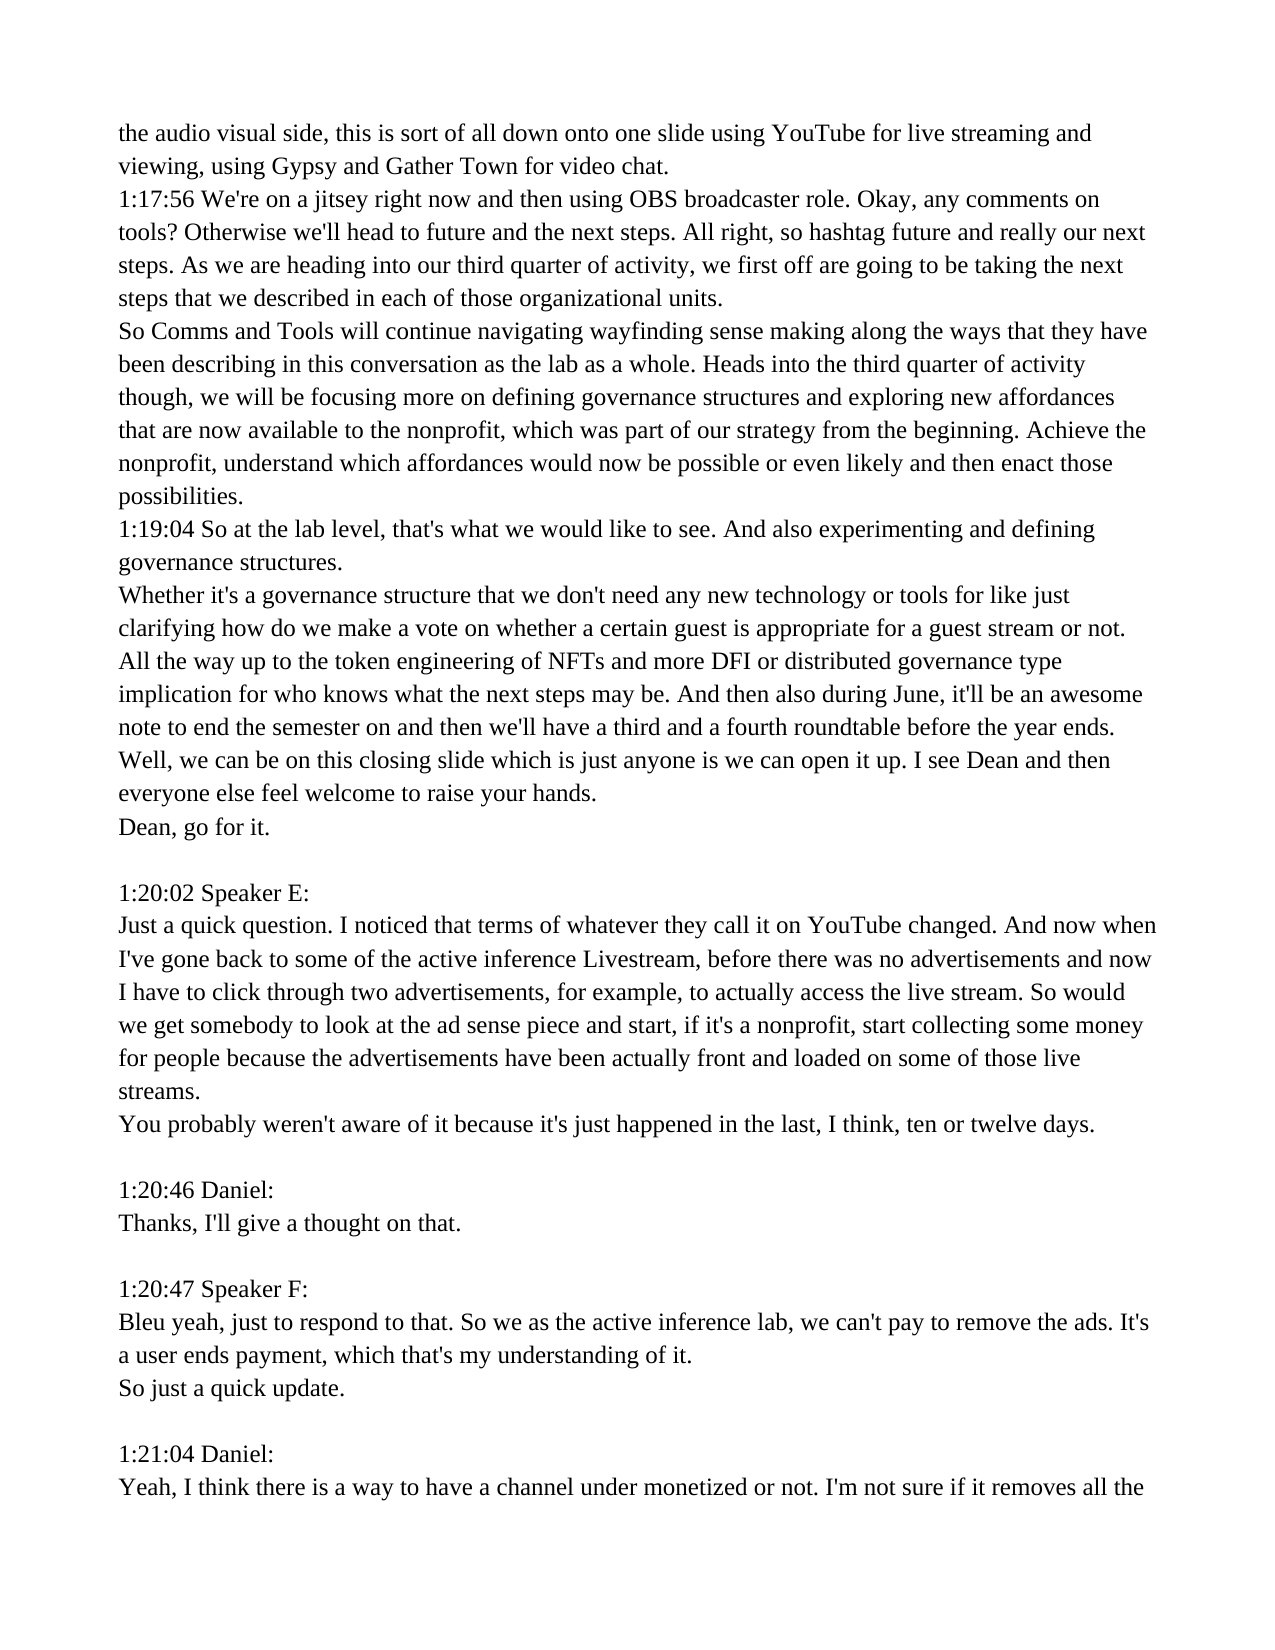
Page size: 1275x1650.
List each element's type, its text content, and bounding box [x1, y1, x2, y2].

text Just a quick question. I noticed that terms of whatever they call it on YouTube changed. And now when I've gone back to some of the active inference Livestream, before there was no advertisements and now I have to click through two advertisements, for example, to actually access the live stream. So would we get somebody to look at the ad sense piece and start, if it's a nonprofit, start collecting some money for people because the advertisements have been actually front and loaded on some of those live streams. [118, 911, 1157, 1104]
text 1:17:56 We're on a jitsey right now and then using OBS broadcaster role. Okay, any comments on tools? Otherwise we'll head to future and the next steps. All right, so hashtag future and really our next steps. As we are heading into our third quarter of activity, we first off are going to be taking the next steps that we described in each of those organizational units. [118, 184, 1157, 312]
text Yeah, I think there is a way to have a channel under monetized or not. I'm not sure if it removes all the [118, 1472, 1157, 1501]
text So just a quick update. [118, 1373, 1157, 1402]
text 1:19:04 So at the lab level, that's what we would like to see. And also experimenting and defining governance structures. [118, 514, 1157, 576]
text Whether it's a governance structure that we don't need any new technology or tools for like just clarifying how do we make a vote on whether a certain guest is appropriate for a guest stream or not. All the way up to the token engineering of NFTs and more DFI or distributed governance type implication for who knows what the next steps may be. And then also during June, it'll be an awesome note to end the semester on and then we'll have a third and a fourth roundtable before the year ends. Well, we can be on this closing slide which is just anyone is we can open it up. I see Dean and then everyone else feel welcome to raise your hands. [118, 580, 1157, 807]
text Bleu yeah, just to respond to that. So we as the active inference lab, we can't pay to remove the ads. It's a user ends payment, which that's my understanding of it. [118, 1307, 1157, 1369]
text So Comms and Tools will continue navigating wayfinding sense making along the ways that they have been describing in this conversation as the lab as a whole. Heads into the third quarter of activity though, we will be focusing more on defining governance structures and exploring new affordances that are now available to the nonprofit, which was part of our strategy from the beginning. Achieve the nonprofit, understand which affordances would now be possible or even likely and then enact those possibilities. [118, 316, 1157, 510]
text 1:21:04 Daniel: [118, 1439, 1157, 1468]
text 1:20:02 Speaker E: [118, 878, 1157, 906]
text 1:20:46 Daniel: [118, 1175, 1157, 1203]
text the audio visual side, this is sort of all down onto one slide using YouTube for live streaming and viewing, using Gypsy and Gather Town for video chat. [118, 118, 1157, 180]
text You probably weren't aware of it because it's just happened in the last, I think, ten or twelve days. [118, 1109, 1157, 1137]
text Dean, go for it. [118, 812, 1157, 840]
text 1:20:47 Speaker F: [118, 1274, 1157, 1303]
text Thanks, I'll give a thought on that. [118, 1208, 1157, 1237]
